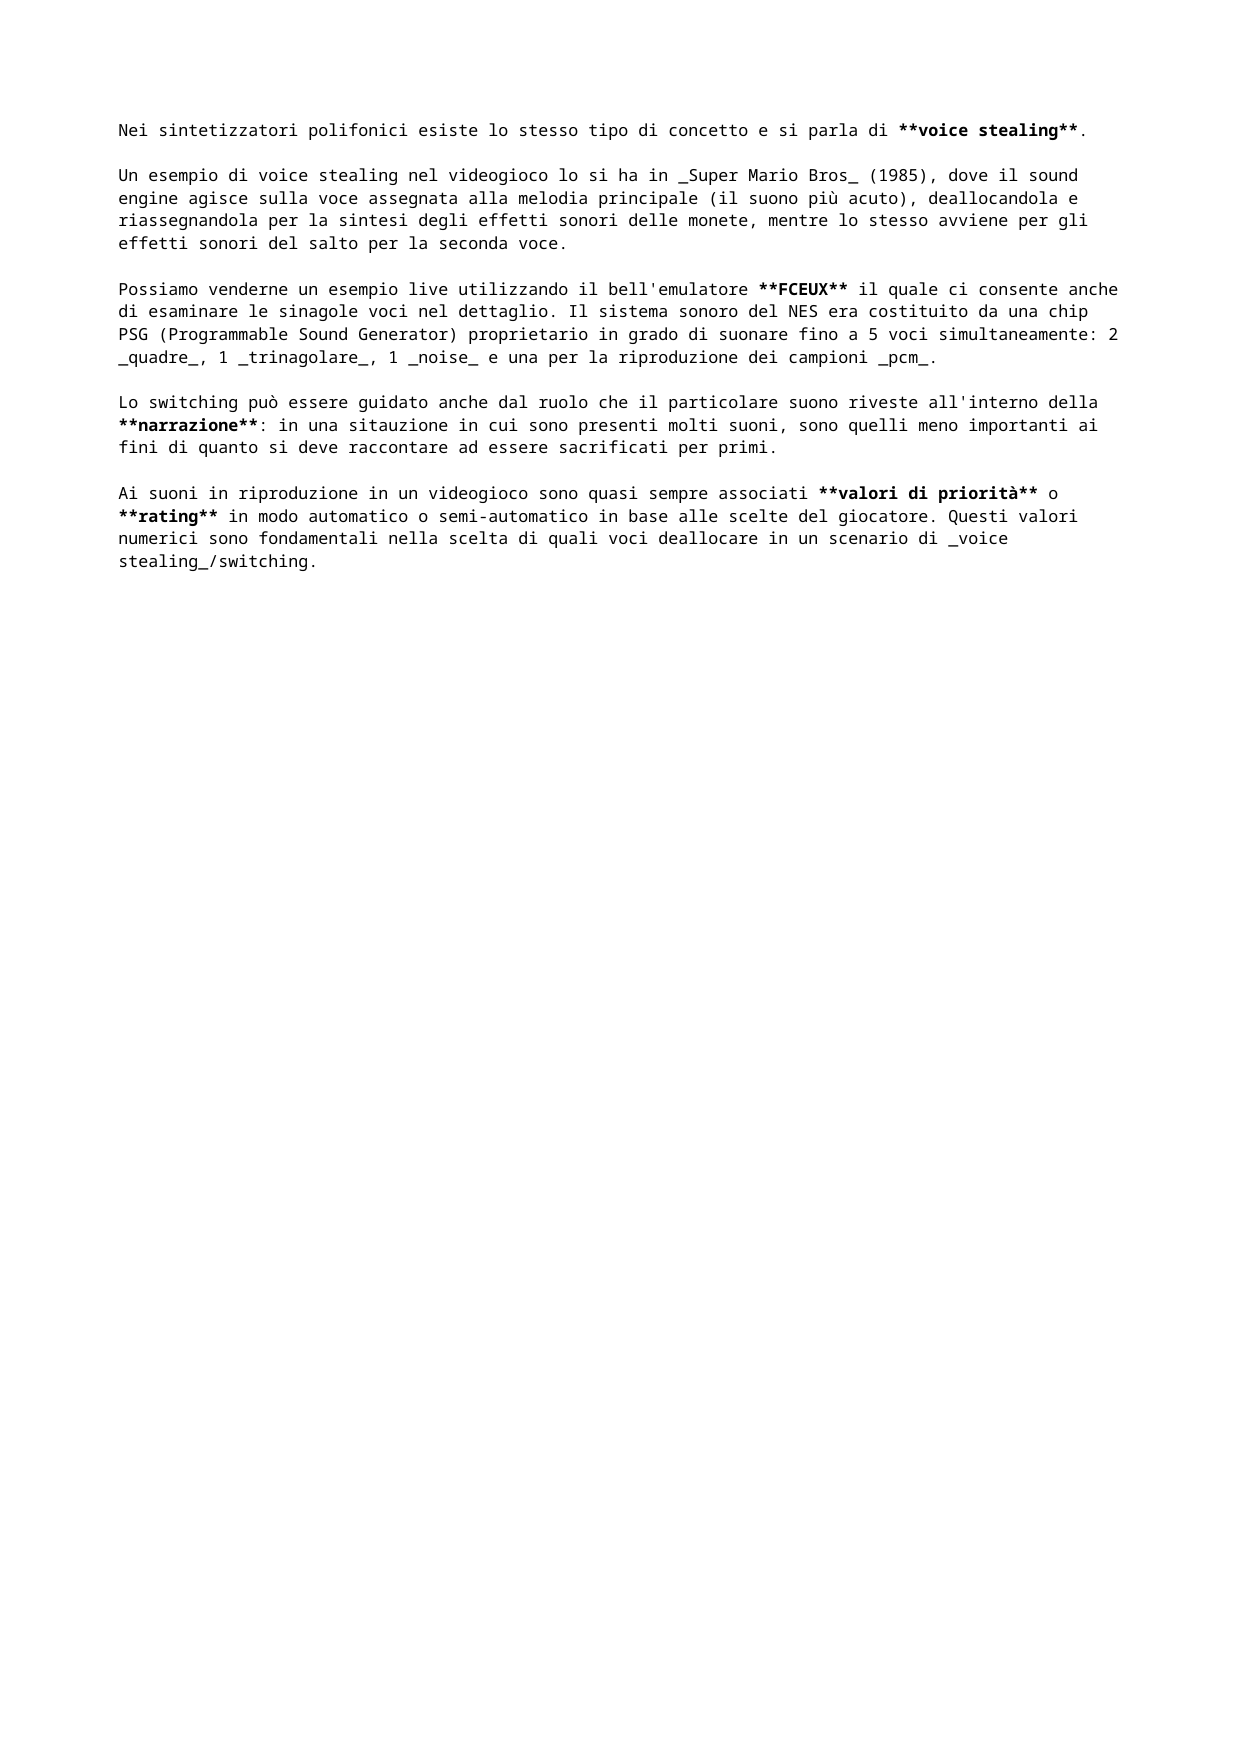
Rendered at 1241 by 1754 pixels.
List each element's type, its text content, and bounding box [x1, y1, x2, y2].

text Possiamo venderne un esempio live utilizzando il bell'emulatore **FCEUX** il quale ci consente anche di esaminare le sinagole voci nel dettaglio. Il sistema sonoro del NES era costituito da una chip PSG (Programmable Sound Generator) proprietario in grado di suonare fino a 5 voci simultaneamente: 2 _quadre_, 1 _trinagolare_, 1 _noise_ e una per la riproduzione dei campioni _pcm_. [118, 277, 1122, 368]
text Un esempio di voice stealing nel videogioco lo si ha in _Super Mario Bros_ (1985), dove il sound engine agisce sulla voce assegnata alla melodia principale (il suono più acuto), deallocandola e riassegnandola per la sintesi degli effetti sonori delle monete, mentre lo stesso avviene per gli effetti sonori del salto per la seconda voce. [118, 163, 1122, 254]
text Nei sintetizzatori polifonici esiste lo stesso tipo di concetto e si parla di **voice stealing**. [118, 118, 1122, 141]
text Lo switching può essere guidato anche dal ruolo che il particolare suono riveste all'interno della **narrazione**: in una sitauzione in cui sono presenti molti suoni, sono quelli meno importanti ai fini di quanto si deve raccontare ad essere sacrificati per primi. [118, 391, 1122, 459]
text Ai suoni in riproduzione in un videogioco sono quasi sempre associati **valori di priorità** o **rating** in modo automatico o semi-automatico in base alle scelte del giocatore. Questi valori numerici sono fondamentali nella scelta di quali voci deallocare in un scenario di _voice stealing_/switching. [118, 481, 1122, 572]
